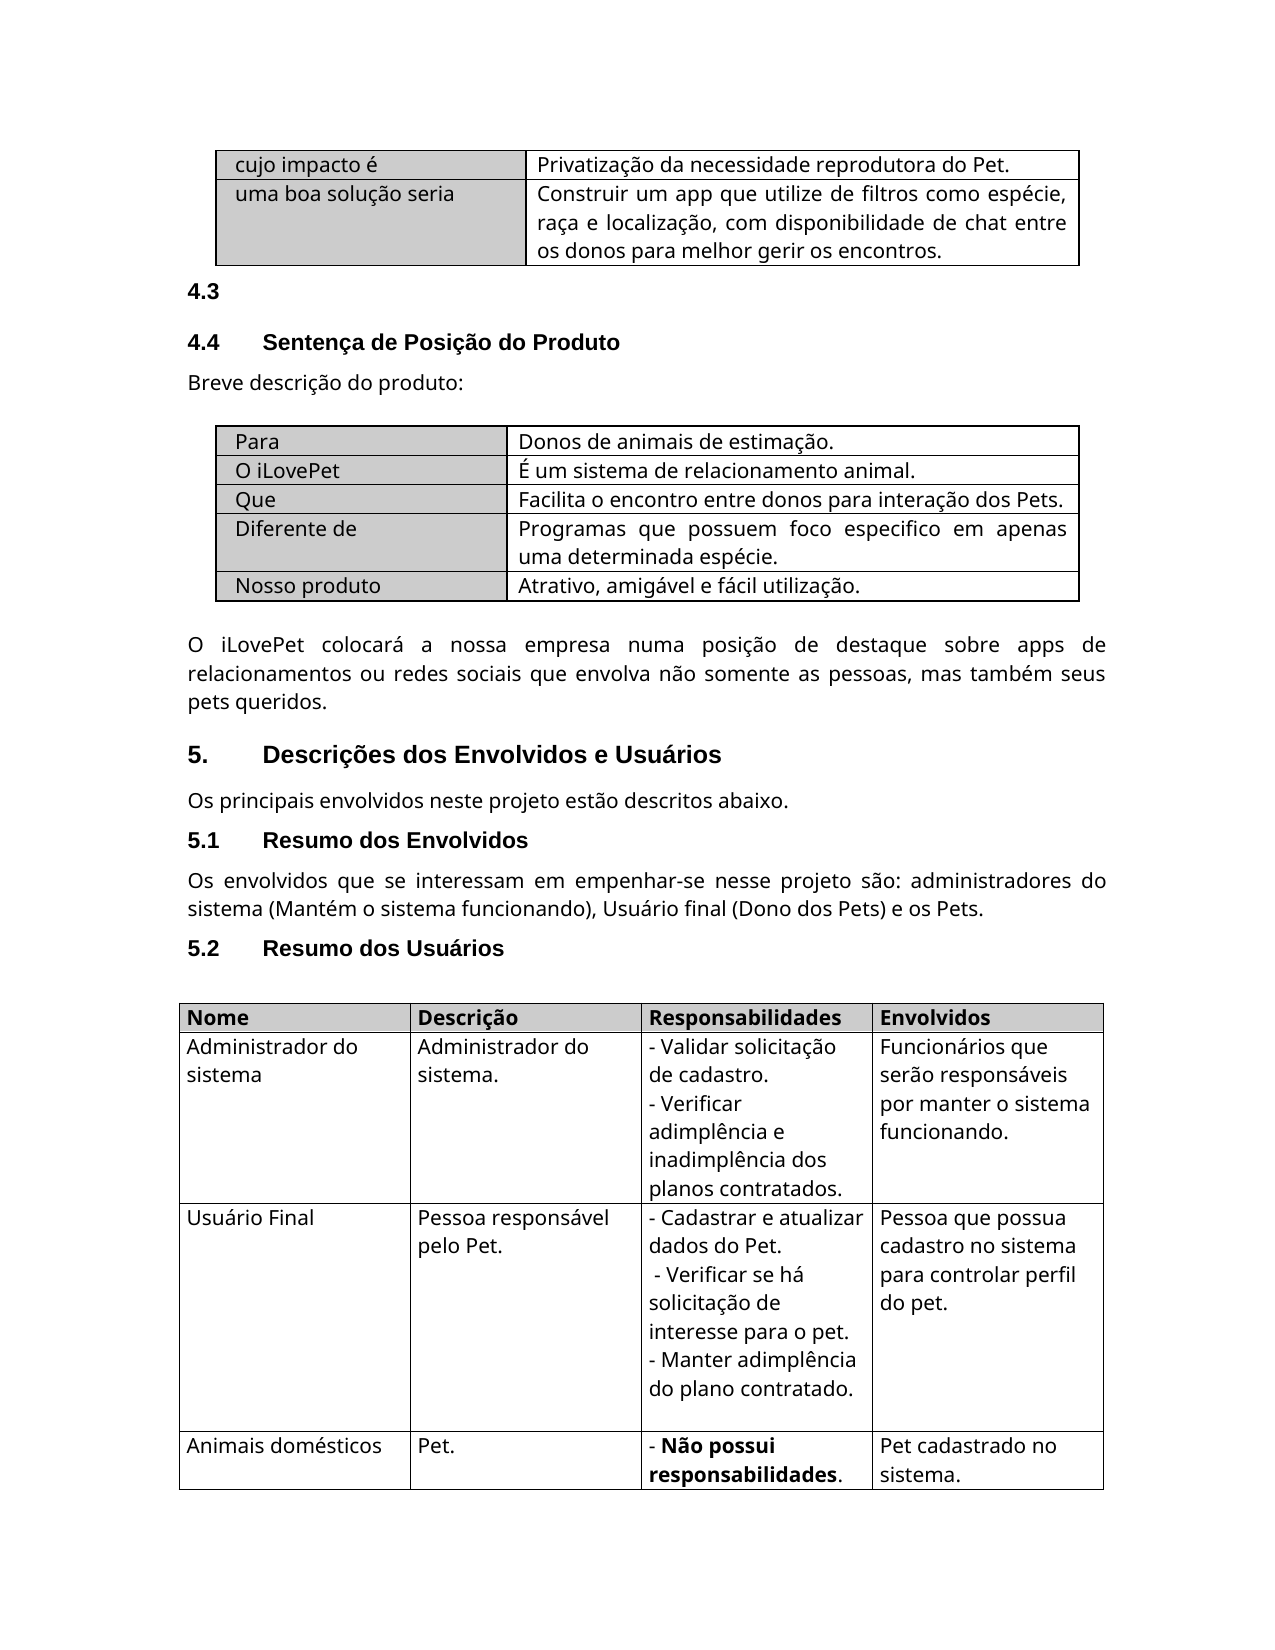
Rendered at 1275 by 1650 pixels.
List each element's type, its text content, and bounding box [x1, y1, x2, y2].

table_cell Atrativo, amigável e fácil utilização. [508, 572, 1078, 600]
table_cell Privatização da necessidade reprodutora do Pet. [527, 151, 1078, 179]
table_header Envolvidos [873, 1004, 1103, 1031]
table_cell Que [217, 485, 506, 513]
table_cell uma boa solução seria [217, 180, 525, 265]
subtitle Resumo dos Envolvidos [187, 827, 1107, 853]
subtitle Descrições dos Envolvidos e Usuários [187, 741, 1107, 769]
table_cell Pessoa que possua cadastro no sistema para controlar perfil do pet. [873, 1204, 1103, 1431]
table_header Descrição [411, 1004, 641, 1031]
table_cell Facilita o encontro entre donos para interação dos Pets. [508, 485, 1078, 513]
table_header Responsabilidades [642, 1004, 872, 1031]
table_cell cujo impacto é [217, 151, 525, 179]
table_cell - Validar solicitação de cadastro. - Verificar adimplência e inadimplência dos planos contratados. [642, 1033, 872, 1202]
table_cell Pessoa responsável pelo Pet. [411, 1204, 641, 1431]
table_cell Animais domésticos [180, 1432, 410, 1488]
table_cell - Não possui responsabilidades. [642, 1432, 872, 1488]
table_cell Diferente de [217, 514, 506, 571]
subtitle Resumo dos Usuários [187, 935, 1107, 961]
text Breve descrição do produto: [187, 368, 1107, 396]
table_header Donos de animais de estimação. [508, 427, 1078, 455]
table_cell Construir um app que utilize de filtros como espécie, raça e localização, com disponibilidade de chat entre os donos para melhor gerir os encontros. [527, 180, 1078, 265]
table_cell Pet. [411, 1432, 641, 1488]
table_cell Administrador do sistema [180, 1033, 410, 1202]
text Os envolvidos que se interessam em empenhar-se nesse projeto são: administradores do sistema (Mantém o sistema funcionando), Usuário final (Dono dos Pets) e os Pets. [187, 866, 1107, 923]
table_cell Pet cadastrado no sistema. [873, 1432, 1103, 1488]
table_cell Administrador do sistema. [411, 1033, 641, 1202]
table_cell Programas que possuem foco especifico em apenas uma determinada espécie. [508, 514, 1078, 571]
table_header Nome [180, 1004, 410, 1031]
table_cell Nosso produto [217, 572, 506, 600]
text Os principais envolvidos neste projeto estão descritos abaixo. [187, 786, 1107, 814]
table_cell - Cadastrar e atualizar dados do Pet. - Verificar se há solicitação de interesse para o pet. - Manter adimplência do plano contratado. [642, 1204, 872, 1431]
table_cell O iLovePet [217, 456, 506, 484]
text O iLovePet colocará a nossa empresa numa posição de destaque sobre apps de relacionamentos ou redes sociais que envolva não somente as pessoas, mas também seus pets queridos. [187, 630, 1107, 716]
table_cell Usuário Final [180, 1204, 410, 1431]
subtitle Sentença de Posição do Produto [187, 329, 1107, 356]
table_cell Funcionários que serão responsáveis por manter o sistema funcionando. [873, 1033, 1103, 1202]
table_cell É um sistema de relacionamento animal. [508, 456, 1078, 484]
table_header Para [217, 427, 506, 455]
